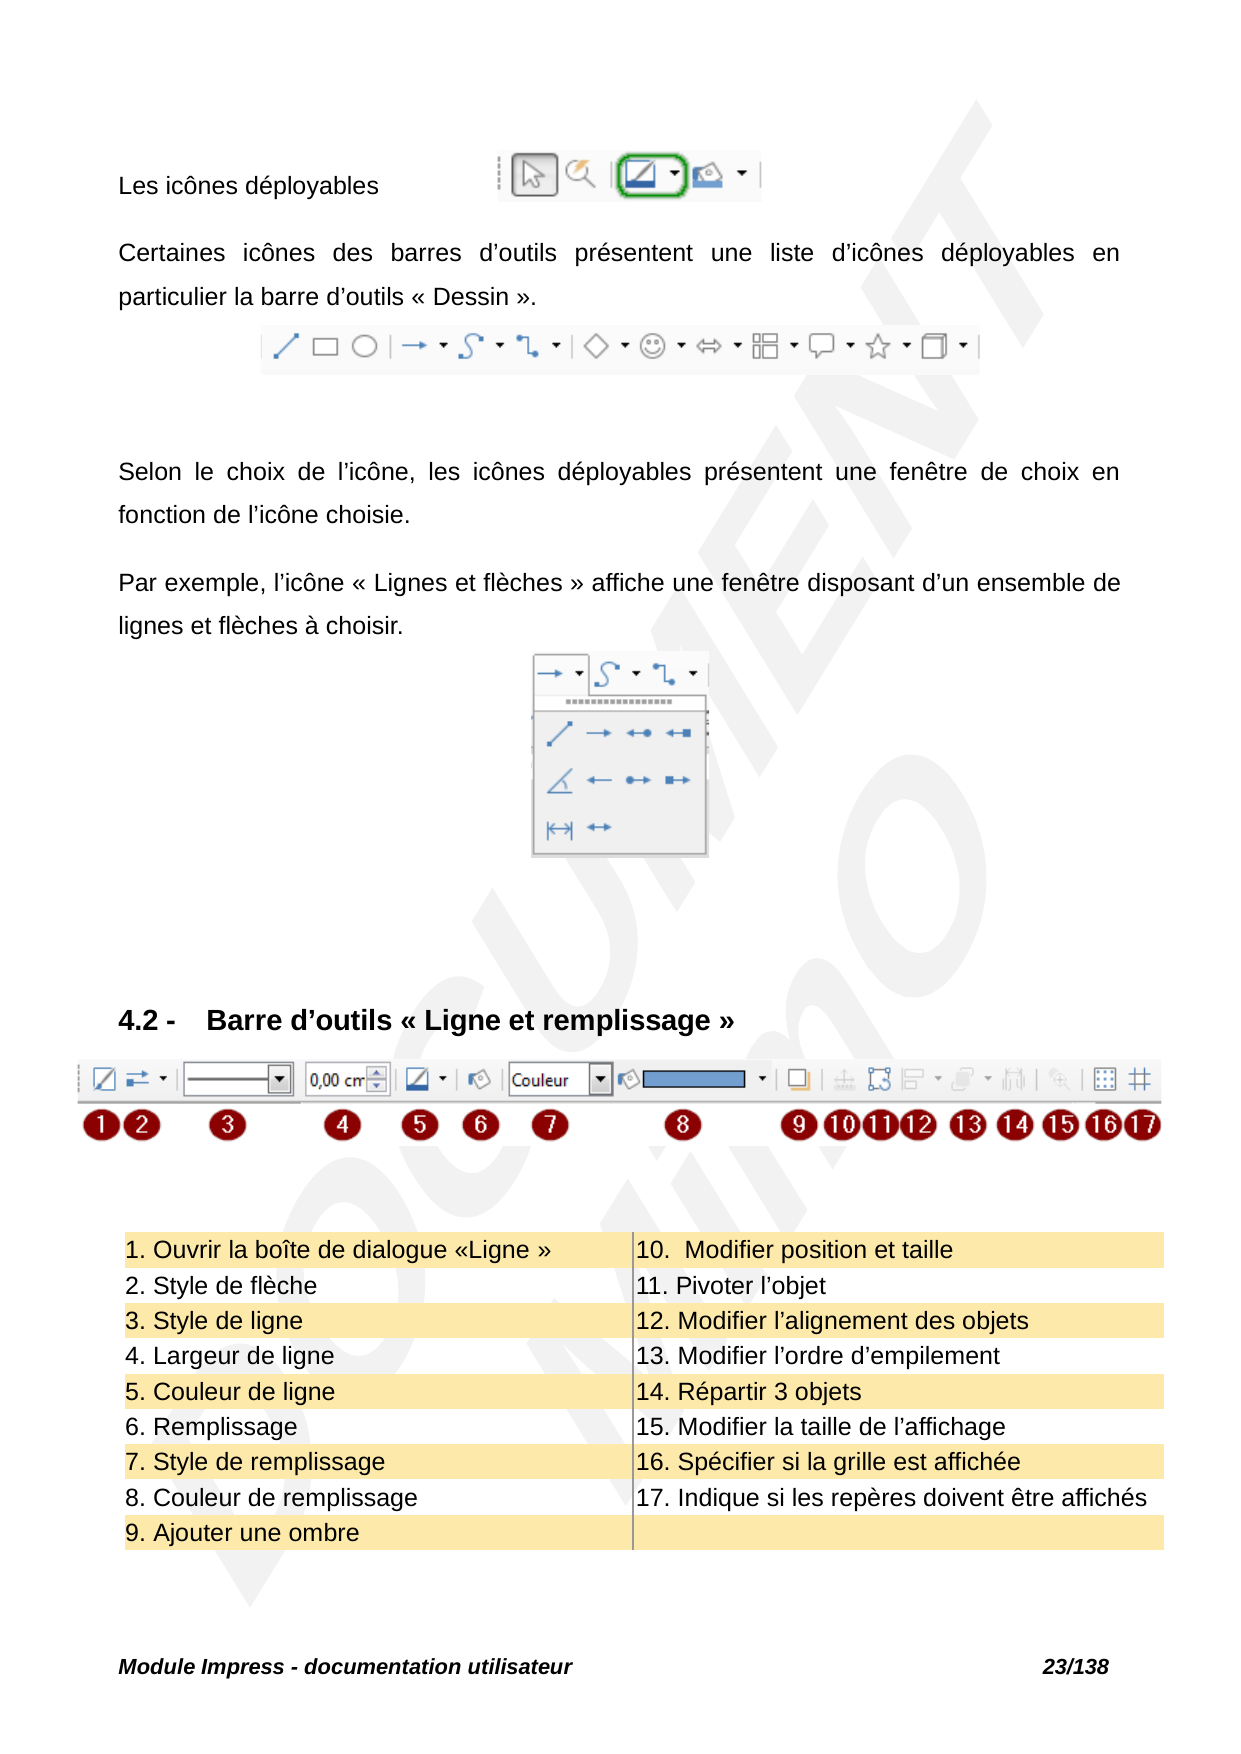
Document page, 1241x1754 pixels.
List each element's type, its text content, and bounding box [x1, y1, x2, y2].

text Par exemple, l’icône « Lignes et flèches » affiche une fenêtre disposant d’un ensemble de lignes et flèches à choisir. [118, 567, 1122, 640]
table_cell 11. Pivoter l’objet [634, 1268, 1164, 1303]
text Les icônes déployables [118, 171, 497, 200]
table_cell 3. Style de ligne [125, 1303, 632, 1338]
table_cell 7. Style de remplissage [125, 1444, 632, 1479]
table_cell 16. Spécifier si la grille est affichée [634, 1444, 1164, 1479]
table_cell 13. Modifier l’ordre d’empilement [634, 1338, 1164, 1373]
table_cell 4. Largeur de ligne [125, 1338, 632, 1373]
subtitle Barre d’outils « Ligne et remplissage » [118, 1003, 1122, 1037]
text Certaines icônes des barres d’outils présentent une liste d’icônes déployables en particulier la barre d’outils « Dessin ». [118, 238, 1122, 311]
table_cell [634, 1515, 1164, 1550]
picture [77, 1059, 1162, 1146]
picture [497, 150, 762, 202]
table_cell 6. Remplissage [125, 1409, 632, 1444]
table_cell 5. Couleur de ligne [125, 1374, 632, 1409]
table_cell 14. Répartir 3 objets [634, 1374, 1164, 1409]
text [762, 171, 1122, 200]
picture [260, 325, 980, 375]
table_cell 17. Indique si les repères doivent être affichés [634, 1480, 1164, 1515]
table_header 10. Modifier position et taille [634, 1232, 1164, 1268]
picture [531, 651, 710, 858]
table_cell 2. Style de flèche [125, 1268, 632, 1303]
table_cell 15. Modifier la taille de l’affichage [634, 1409, 1164, 1444]
table_cell 12. Modifier l’alignement des objets [634, 1303, 1164, 1338]
text Selon le choix de l’icône, les icônes déployables présentent une fenêtre de choix en fonction de l’icône choisie. [118, 457, 1122, 529]
table_cell 8. Couleur de remplissage [125, 1480, 632, 1515]
table_cell 9. Ajouter une ombre [125, 1515, 632, 1550]
table_header 1. Ouvrir la boîte de dialogue «Ligne » [125, 1232, 632, 1268]
